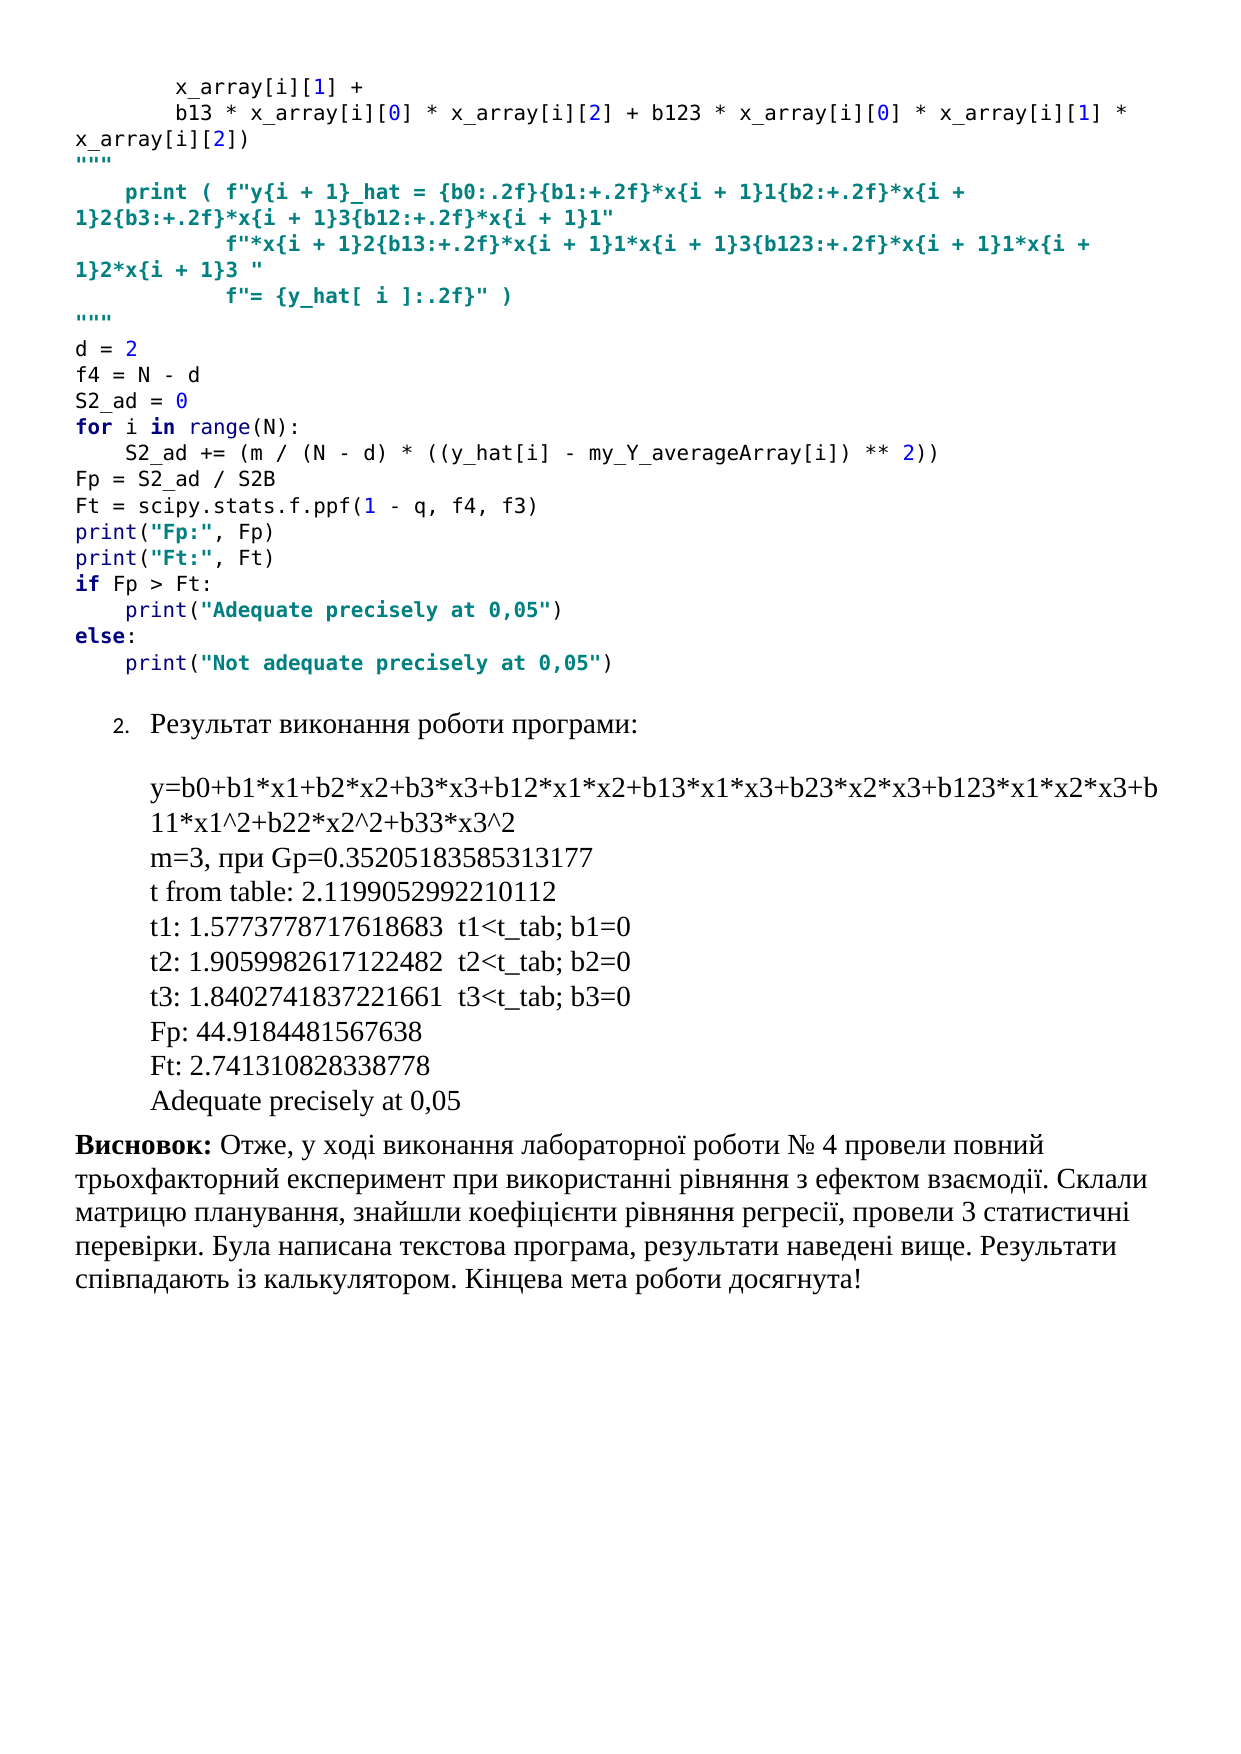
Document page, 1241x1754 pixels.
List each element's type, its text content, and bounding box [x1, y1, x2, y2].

text Fp = S2_ad / S2B [75, 467, 1165, 492]
text """ [75, 153, 1165, 178]
text f"*x{i + 1}2{b13:+.2f}*x{i + 1}1*x{i + 1}3{b123:+.2f}*x{i + 1}1*x{i + 1}2*x{i + 1}3 " [75, 232, 1165, 282]
text print("Fp:", Fp) [75, 520, 1165, 544]
text print("Not adequate precisely at 0,05") [75, 651, 1165, 675]
list Результат виконання роботи програми: [112, 706, 1165, 740]
text """ [75, 311, 1165, 335]
text else: [75, 624, 1165, 649]
text for i in range(N): [75, 415, 1165, 439]
list t2: 1.9059982617122482 t2<t_tab; b2=0 [150, 944, 1165, 978]
text print ( f"y{i + 1}_hat = {b0:.2f}{b1:+.2f}*x{i + 1}1{b2:+.2f}*x{i + 1}2{b3:+.2f}*x{i + 1}3{b12:+.2f}*x{i + 1}1" [75, 180, 1165, 230]
list t1: 1.5773778717618683 t1<t_tab; b1=0 [150, 909, 1165, 943]
text x_array[i][1] + [75, 75, 1165, 99]
list t from table: 2.1199052992210112 [150, 874, 1165, 908]
text f"= {y_hat[ i ]:.2f}" ) [75, 284, 1165, 308]
list y=b0+b1*x1+b2*x2+b3*x3+b12*x1*x2+b13*x1*x3+b23*x2*x3+b123*x1*x2*x3+b11*x1^2+b22*x2^2+b33*x3^2 [150, 770, 1165, 838]
text Висновок: Отже, у ході виконання лабораторної роботи № 4 провели повний трьохфакторний експеримент при використанні рівняння з ефектом взаємодії. Склали матрицю планування, знайшли коефіцієнти рівняння регресії, провели 3 статистичні перевірки. Була написана текстова програма, результати наведені вище. Результати співпадають із калькулятором. Кінцева мета роботи досягнута! [75, 1127, 1165, 1295]
text if Fp > Ft: [75, 572, 1165, 596]
text b13 * x_array[i][0] * x_array[i][2] + b123 * x_array[i][0] * x_array[i][1] * x_array[i][2]) [75, 101, 1165, 152]
list Adequate precisely at 0,05 [150, 1083, 1165, 1117]
list Fp: 44.9184481567638 [150, 1014, 1165, 1047]
text f4 = N - d [75, 363, 1165, 387]
text print("Ft:", Ft) [75, 546, 1165, 570]
text S2_ad = 0 [75, 389, 1165, 413]
text d = 2 [75, 337, 1165, 361]
list t3: 1.8402741837221661 t3<t_tab; b3=0 [150, 979, 1165, 1012]
text print("Adequate precisely at 0,05") [75, 598, 1165, 622]
list Ft: 2.741310828338778 [150, 1048, 1165, 1082]
text Ft = scipy.stats.f.ppf(1 - q, f4, f3) [75, 494, 1165, 518]
text S2_ad += (m / (N - d) * ((y_hat[i] - my_Y_averageArray[i]) ** 2)) [75, 441, 1165, 466]
list m=3, при Gр=0.35205183585313177 [150, 840, 1165, 873]
